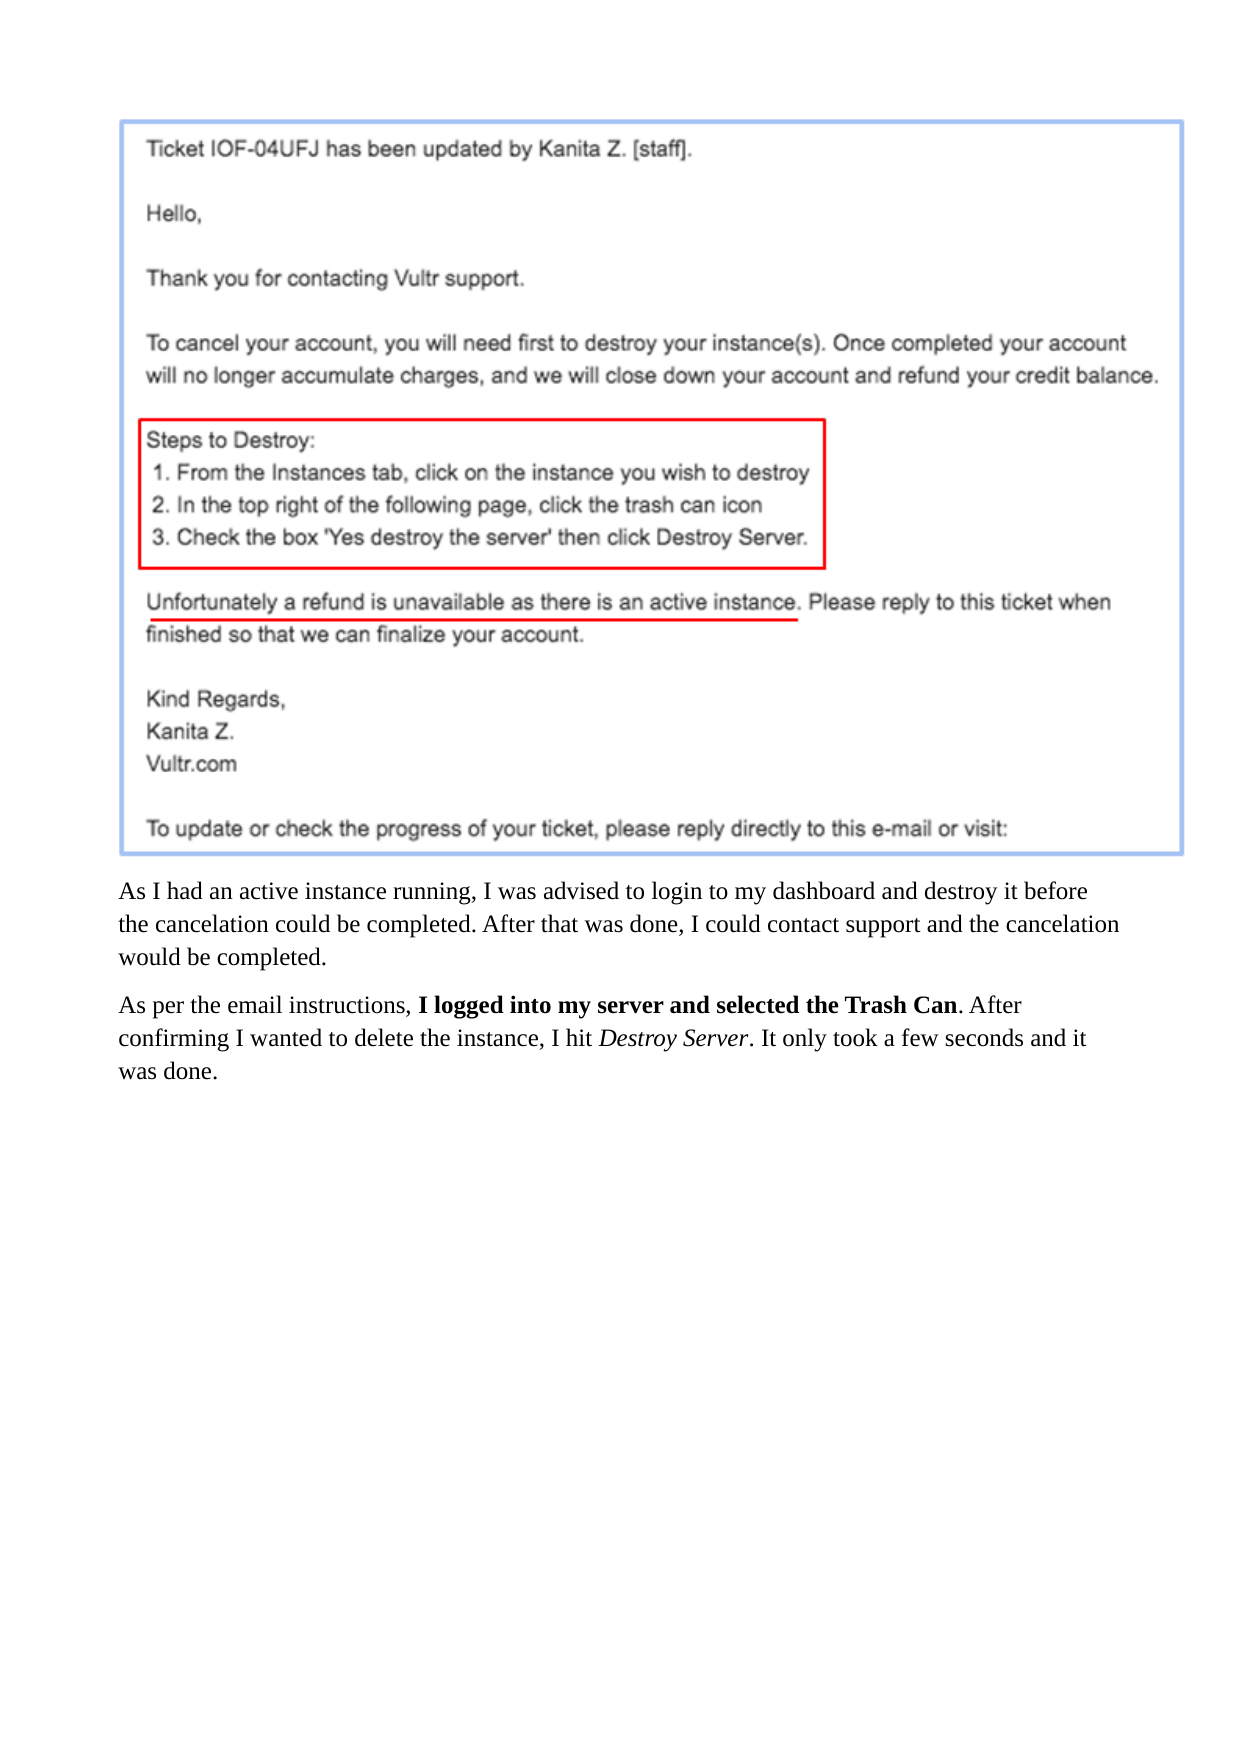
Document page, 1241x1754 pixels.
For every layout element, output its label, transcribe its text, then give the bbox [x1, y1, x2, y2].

text As I had an active instance running, I was advised to login to my dashboard and destroy it before the cancelation could be completed. After that was done, I could contact support and the cancelation would be completed. [118, 876, 1122, 971]
picture [118, 118, 1186, 858]
text As per the email instructions, I logged into my server and selected the Trash Can. After confirming I wanted to delete the instance, I hit Destroy Server. It only took a few seconds and it was done. [118, 990, 1122, 1084]
